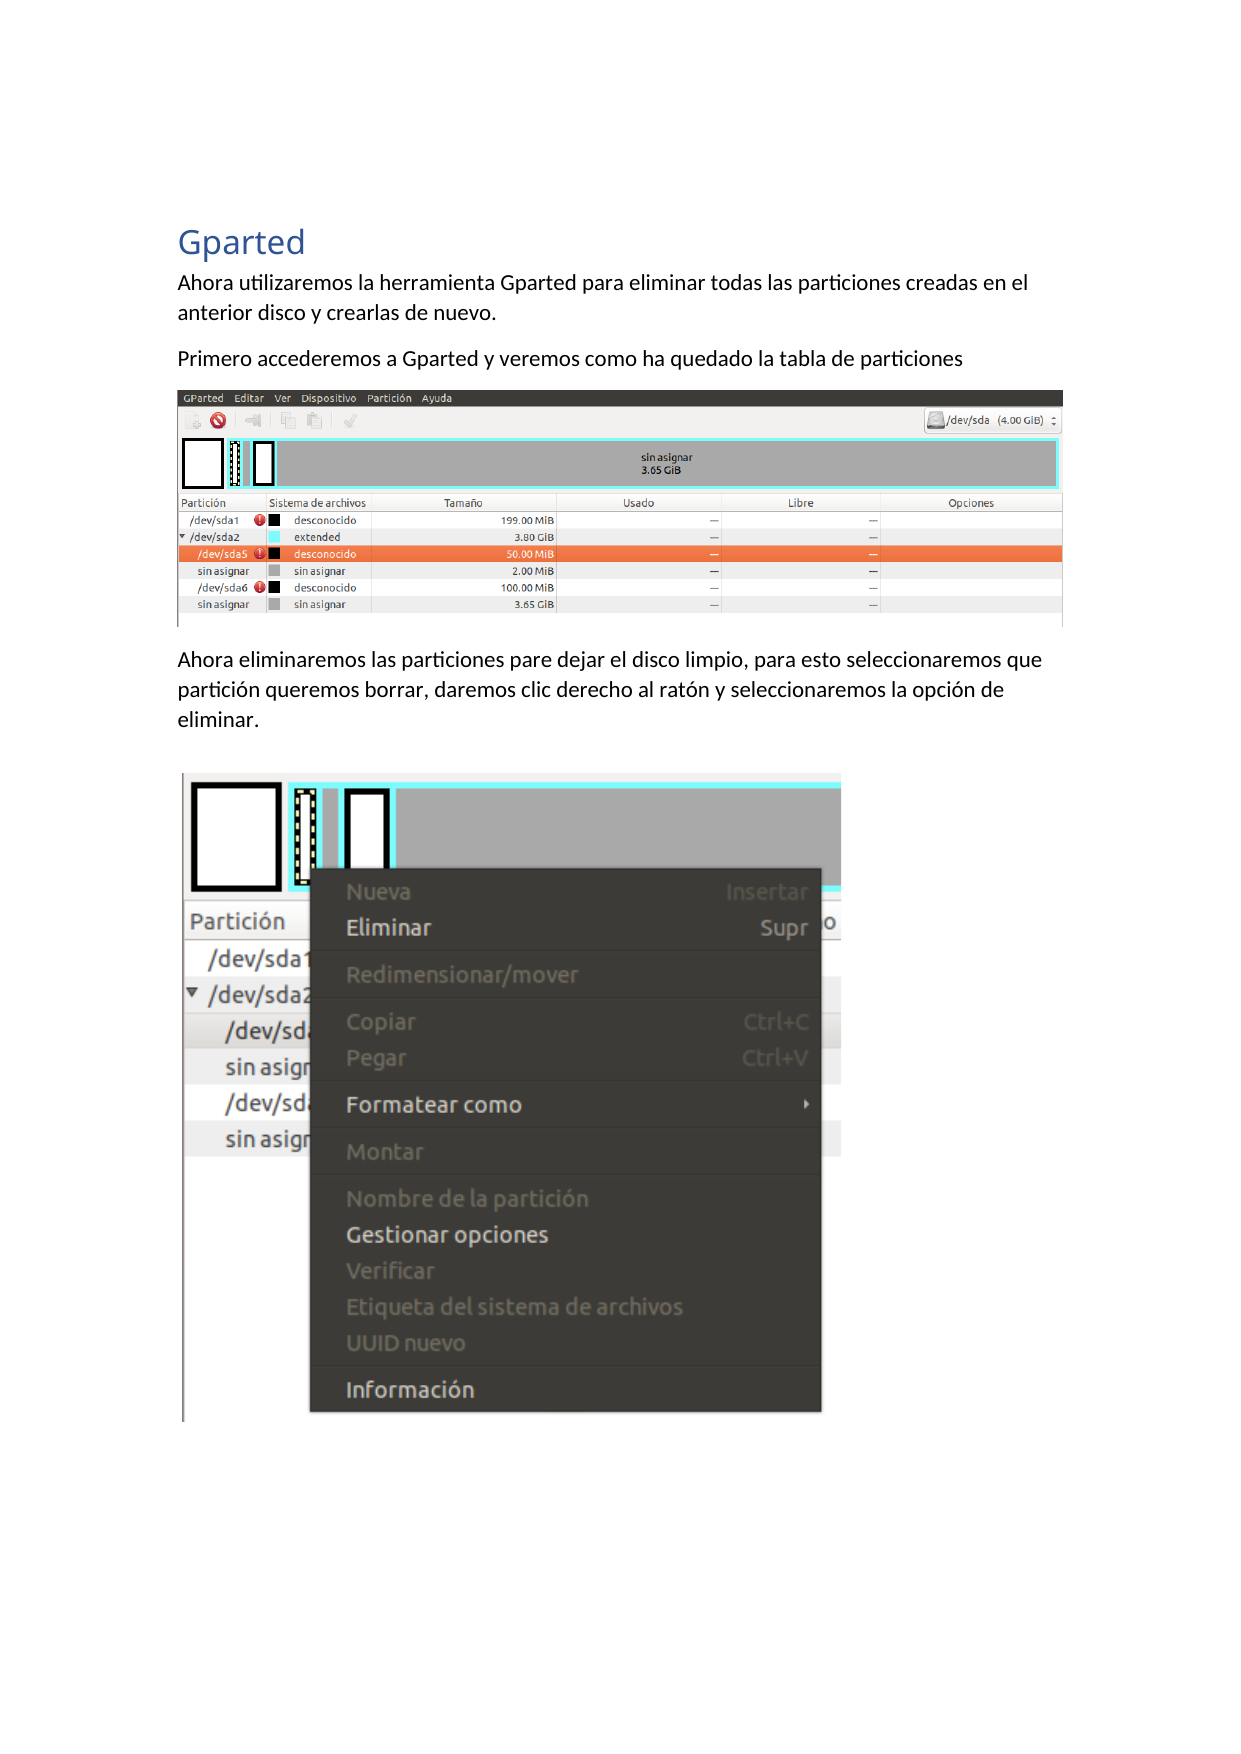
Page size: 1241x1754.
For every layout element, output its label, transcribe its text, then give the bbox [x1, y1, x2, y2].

subtitle Gparted [177, 219, 1063, 264]
text Ahora utilizaremos la herramienta Gparted para eliminar todas las particiones creadas en el anterior disco y crearlas de nuevo. [177, 268, 1063, 326]
text Ahora eliminaremos las particiones pare dejar el disco limpio, para esto seleccionaremos que partición queremos borrar, daremos clic derecho al ratón y seleccionaremos la opción de eliminar. [177, 645, 1063, 733]
text Primero accederemos a Gparted y veremos como ha quedado la tabla de particiones [177, 344, 1063, 372]
